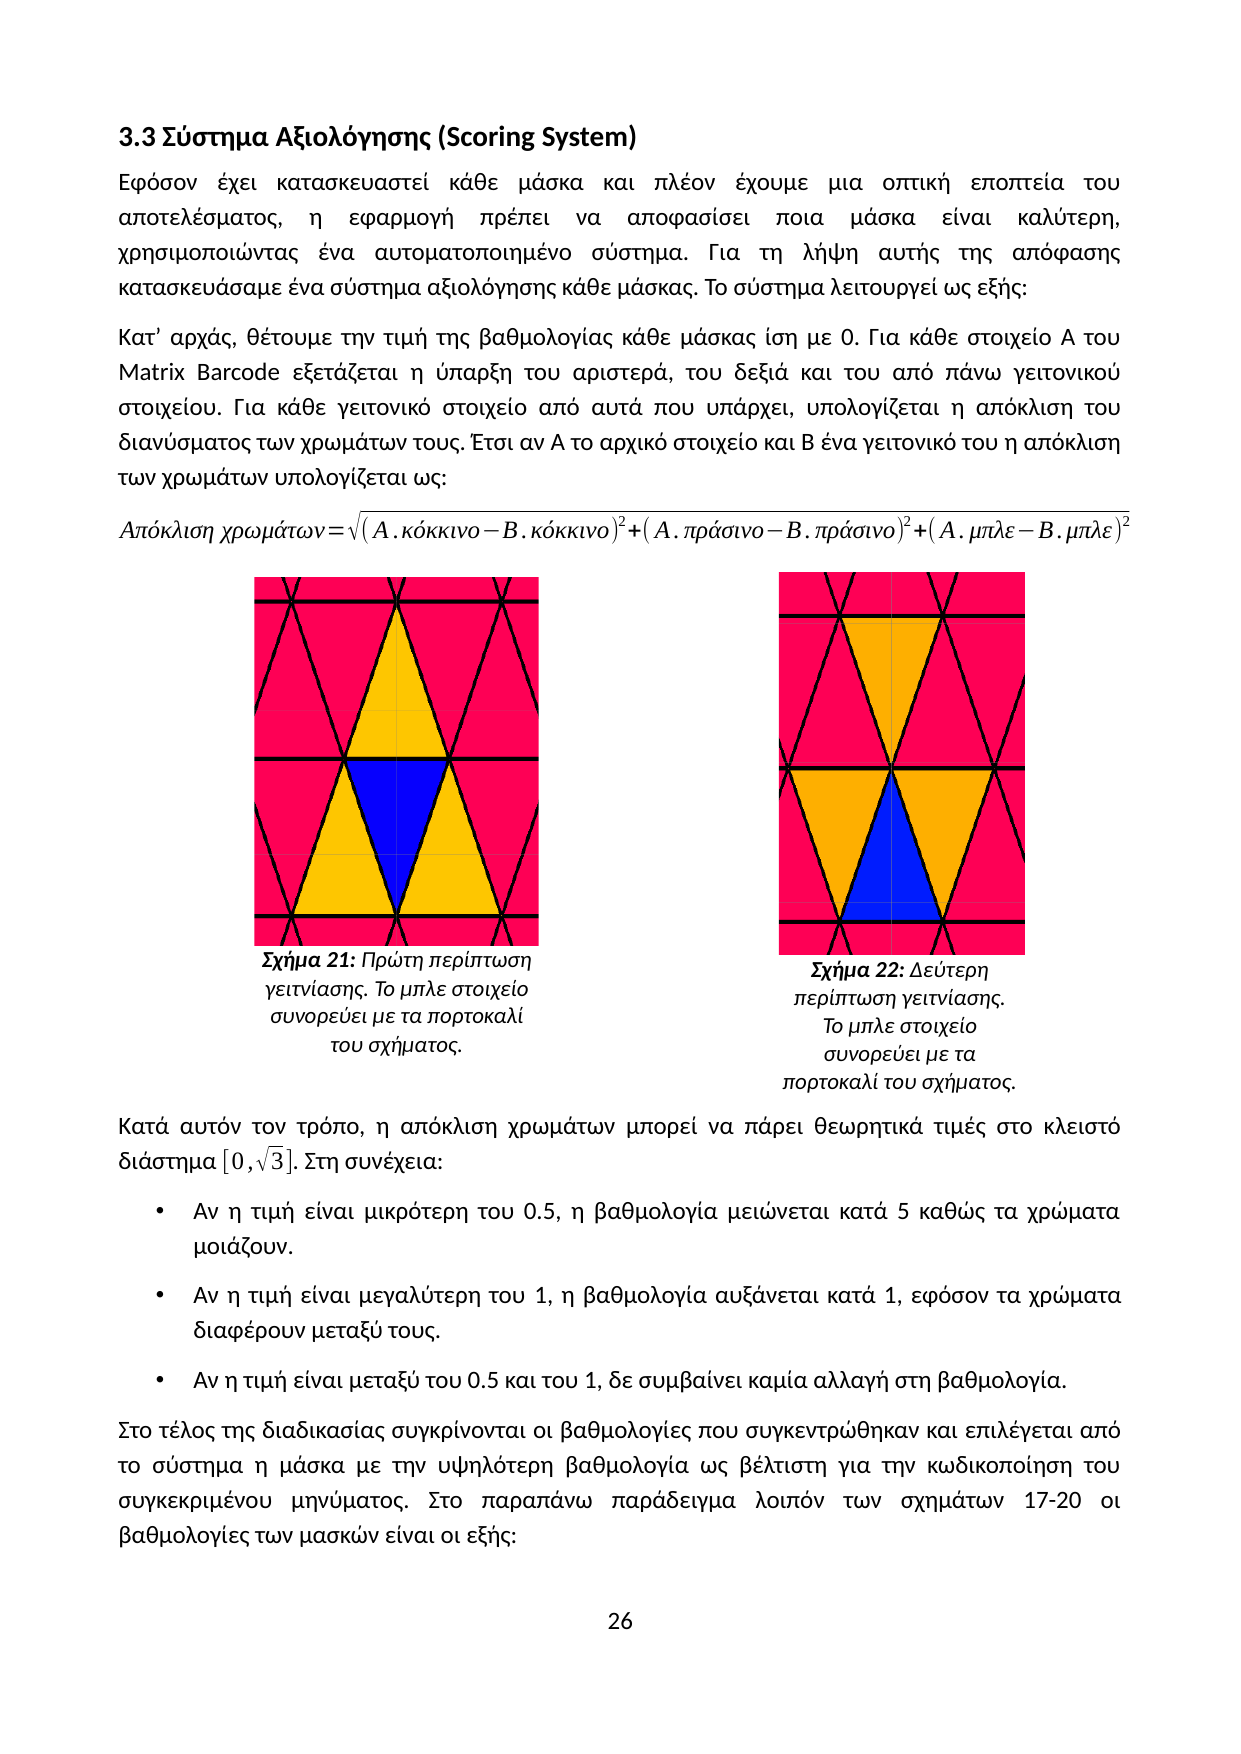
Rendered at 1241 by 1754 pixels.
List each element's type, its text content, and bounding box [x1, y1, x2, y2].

text Κατά αυτόν τον τρόπο, η απόκλιση χρωμάτων μπορεί να πάρει θεωρητικά τιμές στο κλειστό διάστημα . Στη συνέχεια: [118, 1110, 1122, 1176]
text Σχήμα 21: Πρώτη περίπτωση γειτνίασης. Το μπλε στοιχείο συνορεύει με τα πορτοκαλί του σχήματος. [251, 577, 542, 1058]
picture [254, 577, 539, 946]
list Αν η τιμή είναι μικρότερη του 0.5, η βαθμολογία μειώνεται κατά 5 καθώς τα χρώματα μοιάζουν. [156, 1195, 1122, 1261]
list Αν η τιμή είναι μεγαλύτερη του 1, η βαθμολογία αυξάνεται κατά 1, εφόσον τα χρώματα διαφέρουν μεταξύ τους. [156, 1280, 1122, 1345]
picture [778, 572, 1025, 955]
text Κατ’ αρχάς, θέτουμε την τιμή της βαθμολογίας κάθε μάσκας ίση με 0. Για κάθε στοιχείο Α του Matrix Barcode εξετάζεται η ύπαρξη του αριστερά, του δεξιά και του από πάνω γειτονικού στοιχείου. Για κάθε γειτονικό στοιχείο από αυτά που υπάρχει, υπολογίζεται η απόκλιση του διανύσματος των χρωμάτων τους. Έτσι αν Α το αρχικό στοιχείο και Β ένα γειτονικό του η απόκλιση των χρωμάτων υπολογίζεται ως: [118, 321, 1122, 491]
subtitle 3.3 Σύστημα Αξιολόγησης (Scoring System) [118, 118, 1122, 154]
list Αν η τιμή είναι μεταξύ του 0.5 και του 1, δε συμβαίνει καμία αλλαγή στη βαθμολογία. [156, 1364, 1122, 1395]
text Σχήμα 22: Δεύτερη περίπτωση γειτνίασης. Το μπλε στοιχείο συνορεύει με τα πορτοκαλί του σχήματος. [781, 955, 1018, 1095]
text Στο τέλος της διαδικασίας συγκρίνονται οι βαθμολογίες που συγκεντρώθηκαν και επιλέγεται από το σύστημα η μάσκα με την υψηλότερη βαθμολογία ως βέλτιστη για την κωδικοποίηση του συγκεκριμένου μηνύματος. Στο παραπάνω παράδειγμα λοιπόν των σχημάτων 17-20 οι βαθμολογίες των μασκών είναι οι εξής: [118, 1414, 1122, 1549]
text Εφόσον έχει κατασκευαστεί κάθε μάσκα και πλέον έχουμε μια οπτική εποπτεία του αποτελέσματος, η εφαρμογή πρέπει να αποφασίσει ποια μάσκα είναι καλύτερη, χρησιμοποιώντας ένα αυτοματοποιημένο σύστημα. Για τη λήψη αυτής της απόφασης κατασκευάσαμε ένα σύστημα αξιολόγησης κάθε μάσκας. Το σύστημα λειτουργεί ως εξής: [118, 166, 1122, 302]
